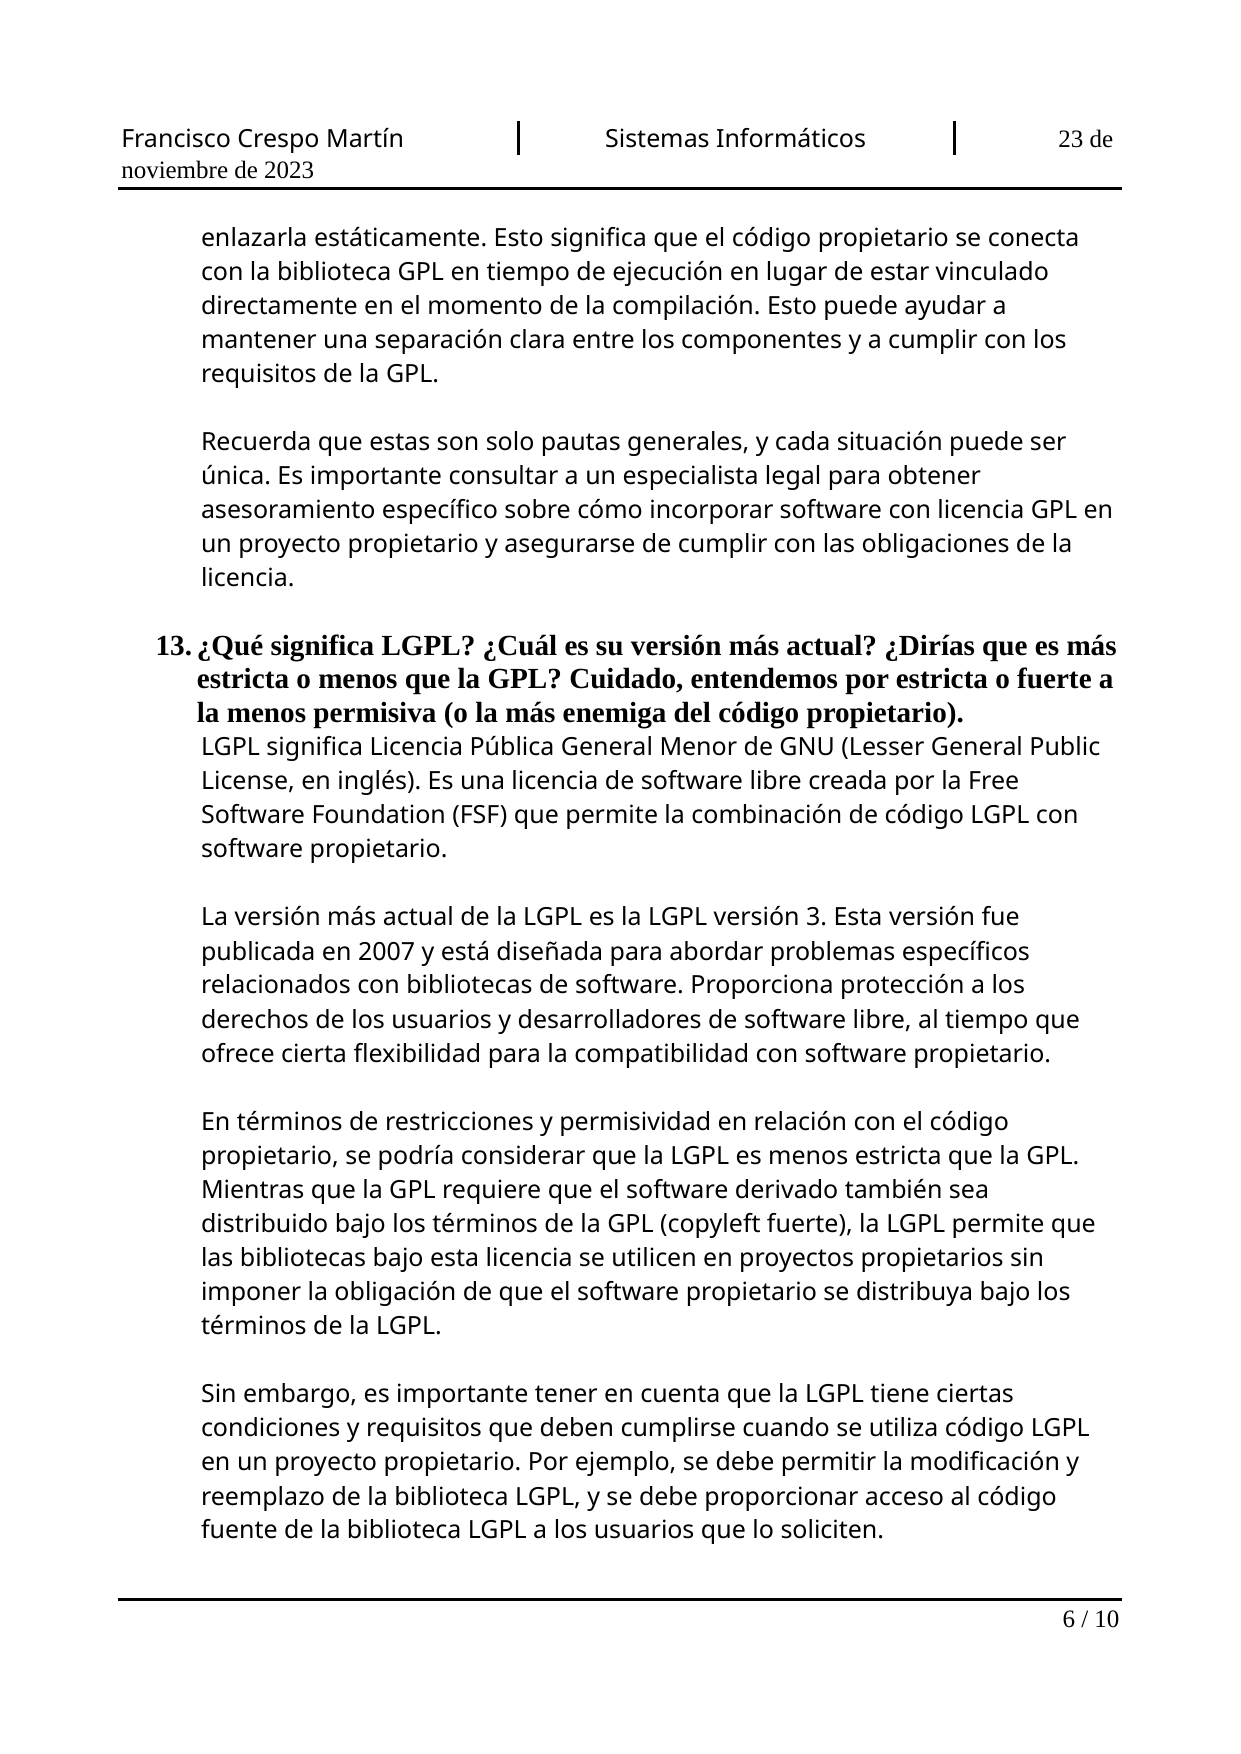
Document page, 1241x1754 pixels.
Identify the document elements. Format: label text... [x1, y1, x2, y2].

subtitle En términos de restricciones y permisividad en relación con el código propietario, se podría considerar que la LGPL es menos estricta que la GPL. Mientras que la GPL requiere que el software derivado también sea distribuido bajo los términos de la GPL (copyleft fuerte), la LGPL permite que las bibliotecas bajo esta licencia se utilicen en proyectos propietarios sin imponer la obligación de que el software propietario se distribuya bajo los términos de la LGPL. [201, 1103, 1122, 1342]
subtitle ¿Qué significa LGPL? ¿Cuál es su versión más actual? ¿Dirías que es más estricta o menos que la GPL? Cuidado, entendemos por estricta o fuerte a la menos permisiva (o la más enemiga del código propietario). [155, 628, 1122, 729]
subtitle La versión más actual de la LGPL es la LGPL versión 3. Esta versión fue publicada en 2007 y está diseñada para abordar problemas específicos relacionados con bibliotecas de software. Proporciona protección a los derechos de los usuarios y desarrolladores de software libre, al tiempo que ofrece cierta flexibilidad para la compatibilidad con software propietario. [201, 899, 1122, 1069]
subtitle enlazarla estáticamente. Esto significa que el código propietario se conecta con la biblioteca GPL en tiempo de ejecución en lugar de estar vinculado directamente en el momento de la compilación. Esto puede ayudar a mantener una separación clara entre los componentes y a cumplir con los requisitos de la GPL. [201, 219, 1122, 390]
subtitle Sin embargo, es importante tener en cuenta que la LGPL tiene ciertas condiciones y requisitos que deben cumplirse cuando se utiliza código LGPL en un proyecto propietario. Por ejemplo, se debe permitir la modificación y reemplazo de la biblioteca LGPL, y se debe proporcionar acceso al código fuente de la biblioteca LGPL a los usuarios que lo soliciten. [201, 1376, 1122, 1546]
subtitle LGPL significa Licencia Pública General Menor de GNU (Lesser General Public License, en inglés). Es una licencia de software libre creada por la Free Software Foundation (FSF) que permite la combinación de código LGPL con software propietario. [201, 729, 1122, 865]
subtitle Recuerda que estas son solo pautas generales, y cada situación puede ser única. Es importante consultar a un especialista legal para obtener asesoramiento específico sobre cómo incorporar software con licencia GPL en un proyecto propietario y asegurarse de cumplir con las obligaciones de la licencia. [201, 424, 1122, 594]
